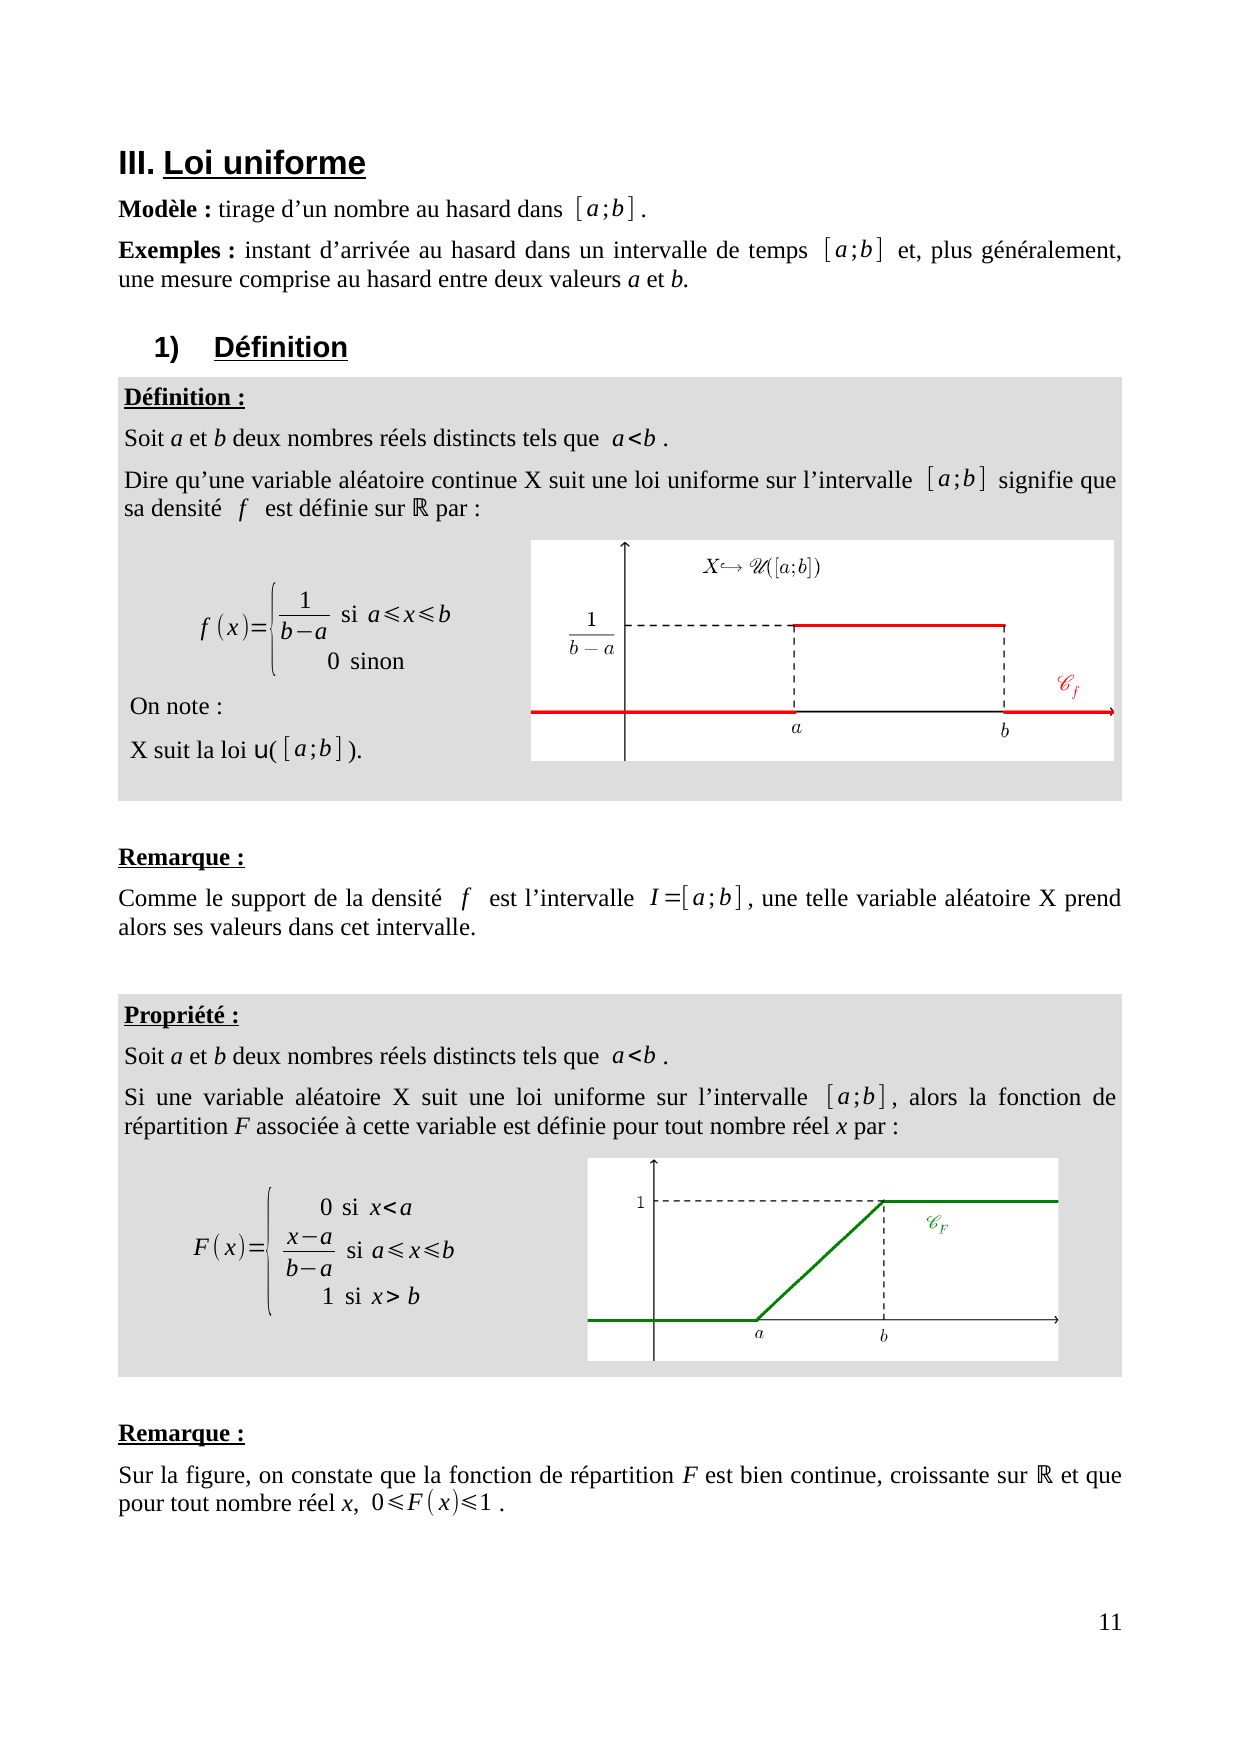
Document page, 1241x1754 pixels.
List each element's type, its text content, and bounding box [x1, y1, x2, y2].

table_header Propriété : Soit a et b deux nombres réels distincts tels que . Si une variable aléatoire X suit une loi uniforme sur l’intervalle , alors la fonction de répartition F associée à cette variable est définie pour tout nombre réel x par : [118, 994, 1122, 1377]
table_header On note : X suit la loi u(). [124, 535, 528, 795]
text Remarque : [118, 1418, 1122, 1447]
table_header Définition : Soit a et b deux nombres réels distincts tels que . Dire qu’une variable aléatoire continue X suit une loi uniforme sur l’intervalle signifie que sa densité est définie sur ℝ par : [118, 377, 1122, 801]
subtitle Définition [153, 331, 1122, 364]
text Comme le support de la densité est l’intervalle , une telle variable aléatoire X prend alors ses valeurs dans cet intervalle. [118, 883, 1122, 941]
text Exemples : instant d’arrivée au hasard dans un intervalle de temps et, plus généralement, une mesure comprise au hasard entre deux valeurs a et b. [118, 236, 1122, 293]
text Remarque : [118, 842, 1122, 871]
text Sur la figure, on constate que la fonction de répartition F est bien continue, croissante sur ℝ et que pour tout nombre réel x, . [118, 1460, 1122, 1517]
table_header [529, 535, 1116, 795]
text Modèle : tirage d’un nombre au hasard dans . [118, 194, 1122, 223]
table_header [529, 1153, 1116, 1371]
table_header [124, 1153, 529, 1371]
subtitle Loi uniforme [118, 143, 1122, 182]
